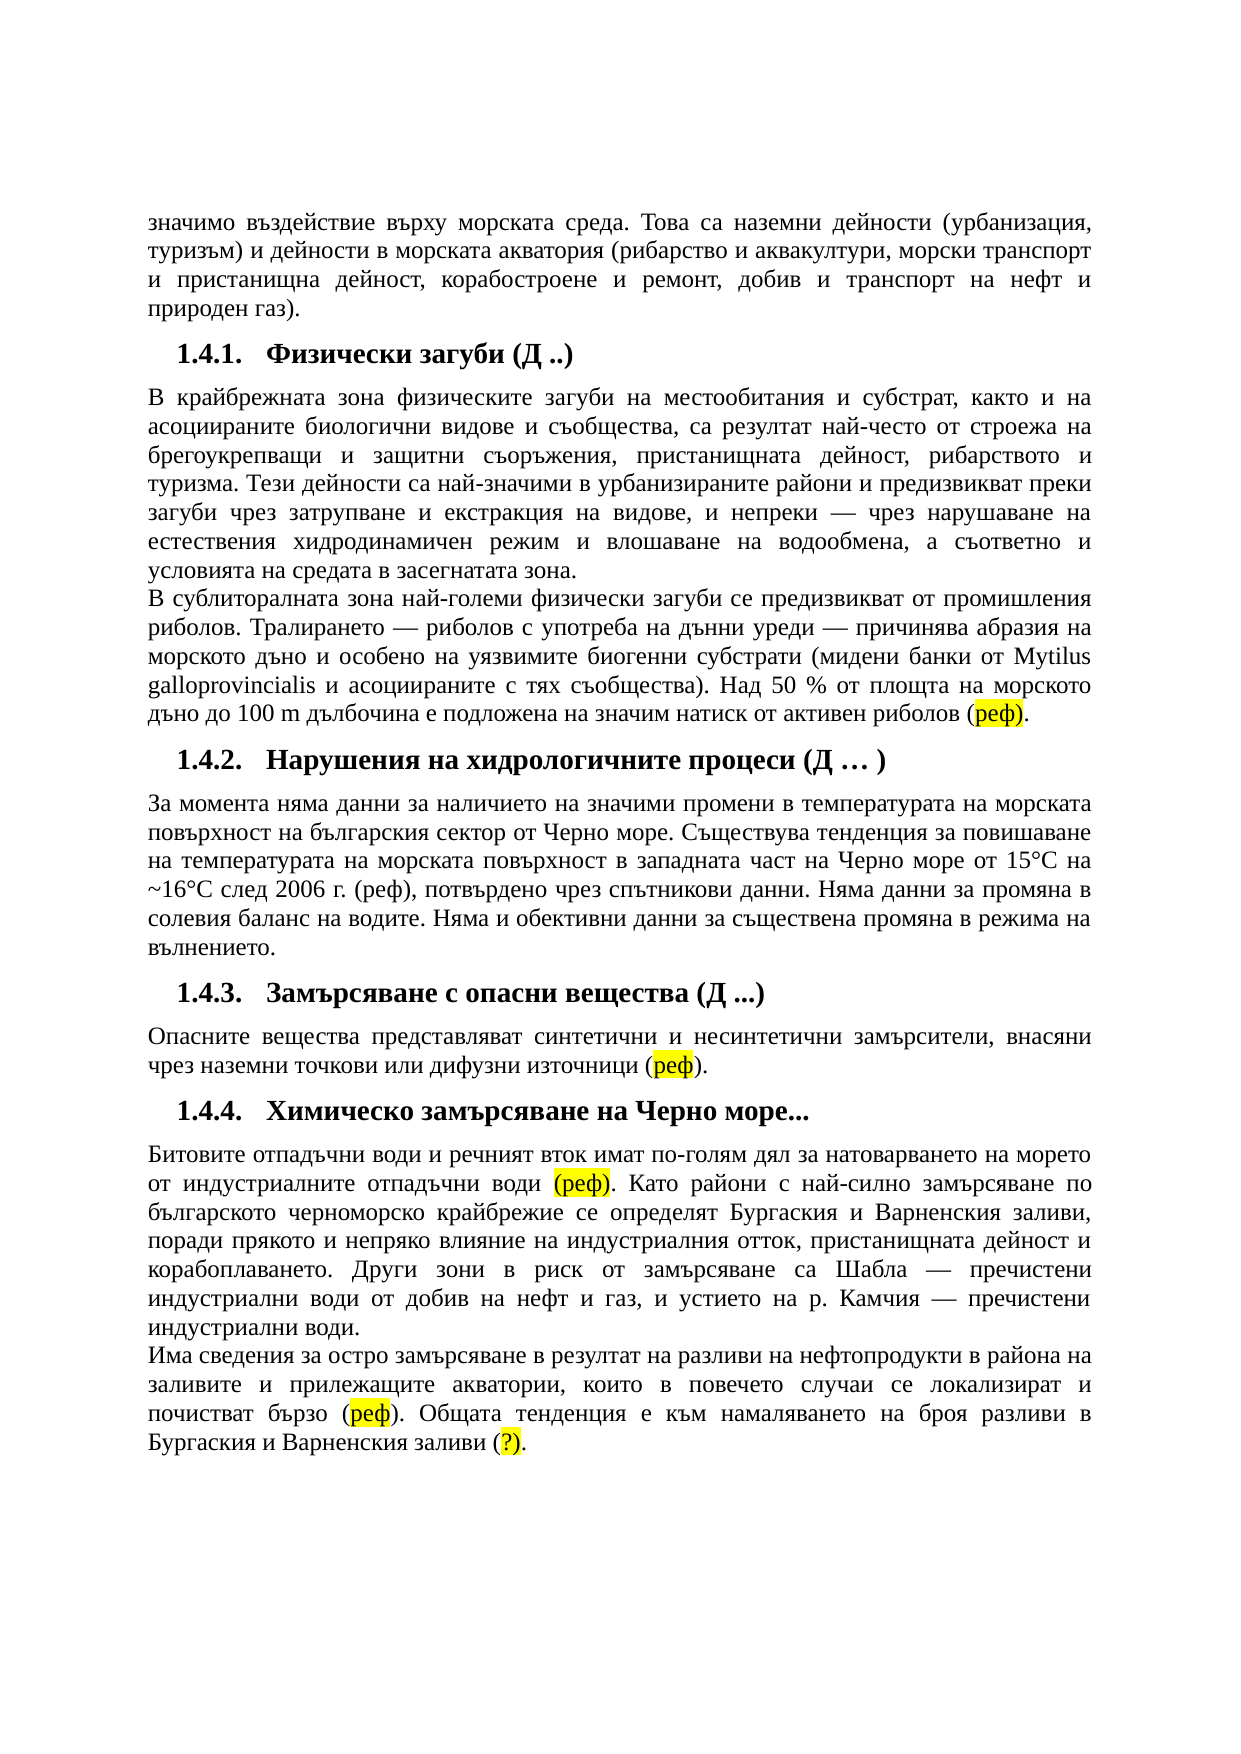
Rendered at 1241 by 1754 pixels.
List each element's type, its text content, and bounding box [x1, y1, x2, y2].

text В крайбрежната зона физическите загуби на местообитания и субстрат, както и на асоциираните биологични видове и съобщества, са резултат най-често от строежа на брегоукрепващи и защитни съоръжения, пристанищната дейност, рибарството и туризма. Тези дейности са най-значими в урбанизираните райони и предизвикват преки загуби чрез затрупване и екстракция на видове, и непреки — чрез нарушаване на естествения хидродинамичен режим и влошаване на водообмена, а съответно и условията на средата в засегнатата зона. [148, 382, 1093, 583]
subtitle Химическо замърсяване на Черно море... [242, 1093, 1093, 1127]
text За момента няма данни за наличието на значими промени в температурата на морската повърхност на българския сектор от Черно море. Съществува тенденция за повишаване на температурата на морската повърхност в западната част на Черно море от 15°C на ~16°C след 2006 г. (реф), потвърдено чрез спътникови данни. Няма данни за промяна в солевия баланс на водите. Няма и обективни данни за съществена промяна в режима на вълнението. [148, 788, 1093, 960]
text Битовите отпадъчни води и речният вток имат по-голям дял за натоварването на морето от индустриалните отпадъчни води (реф). Като райони с най-силно замърсяване по българското черноморско крайбрежие се определят Бургаския и Варненския заливи, поради прякото и непряко влияние на индустриалния отток, пристанищната дейност и корабоплаването. Други зони в риск от замърсяване са Шабла — пречистени индустриални води от добив на нефт и газ, и устието на р. Камчия — пречистени индустриални води. [148, 1139, 1093, 1340]
subtitle Замърсяване с опасни вещества (Д ...) [242, 975, 1093, 1008]
subtitle Физически загуби (Д ..) [242, 336, 1093, 370]
text Има сведения за остро замърсяване в резултат на разливи на нефтопродукти в района на заливите и прилежащите акватории, които в повечето случаи се локализират и почистват бързо (реф). Общата тенденция е към намаляването на броя разливи в Бургаския и Варненския заливи (?). [148, 1340, 1093, 1455]
text значимо въздействие върху морската среда. Това са наземни дейности (урбанизация, туризъм) и дейности в морската акватория (рибарство и аквакултури, морски транспорт и пристанищна дейност, корабостроене и ремонт, добив и транспорт на нефт и природен газ). [148, 207, 1093, 322]
text В сублиторалната зона най-големи физически загуби се предизвикват от промишления риболов. Тралирането — риболов с употреба на дънни уреди — причинява абразия на морското дъно и особено на уязвимите биогенни субстрати (мидени банки от Mytilus galloprovincialis и асоциираните с тях съобщества). Над 50 % от площта на морското дъно до 100 m дълбочина е подложена на значим натиск от активен риболов (реф). [148, 583, 1093, 727]
text Опасните вещества представляват синтетични и несинтетични замърсители, внасяни чрез наземни точкови или дифузни източници (реф). [148, 1021, 1093, 1078]
subtitle Нарушения на хидрологичните процеси (Д … ) [242, 742, 1093, 775]
